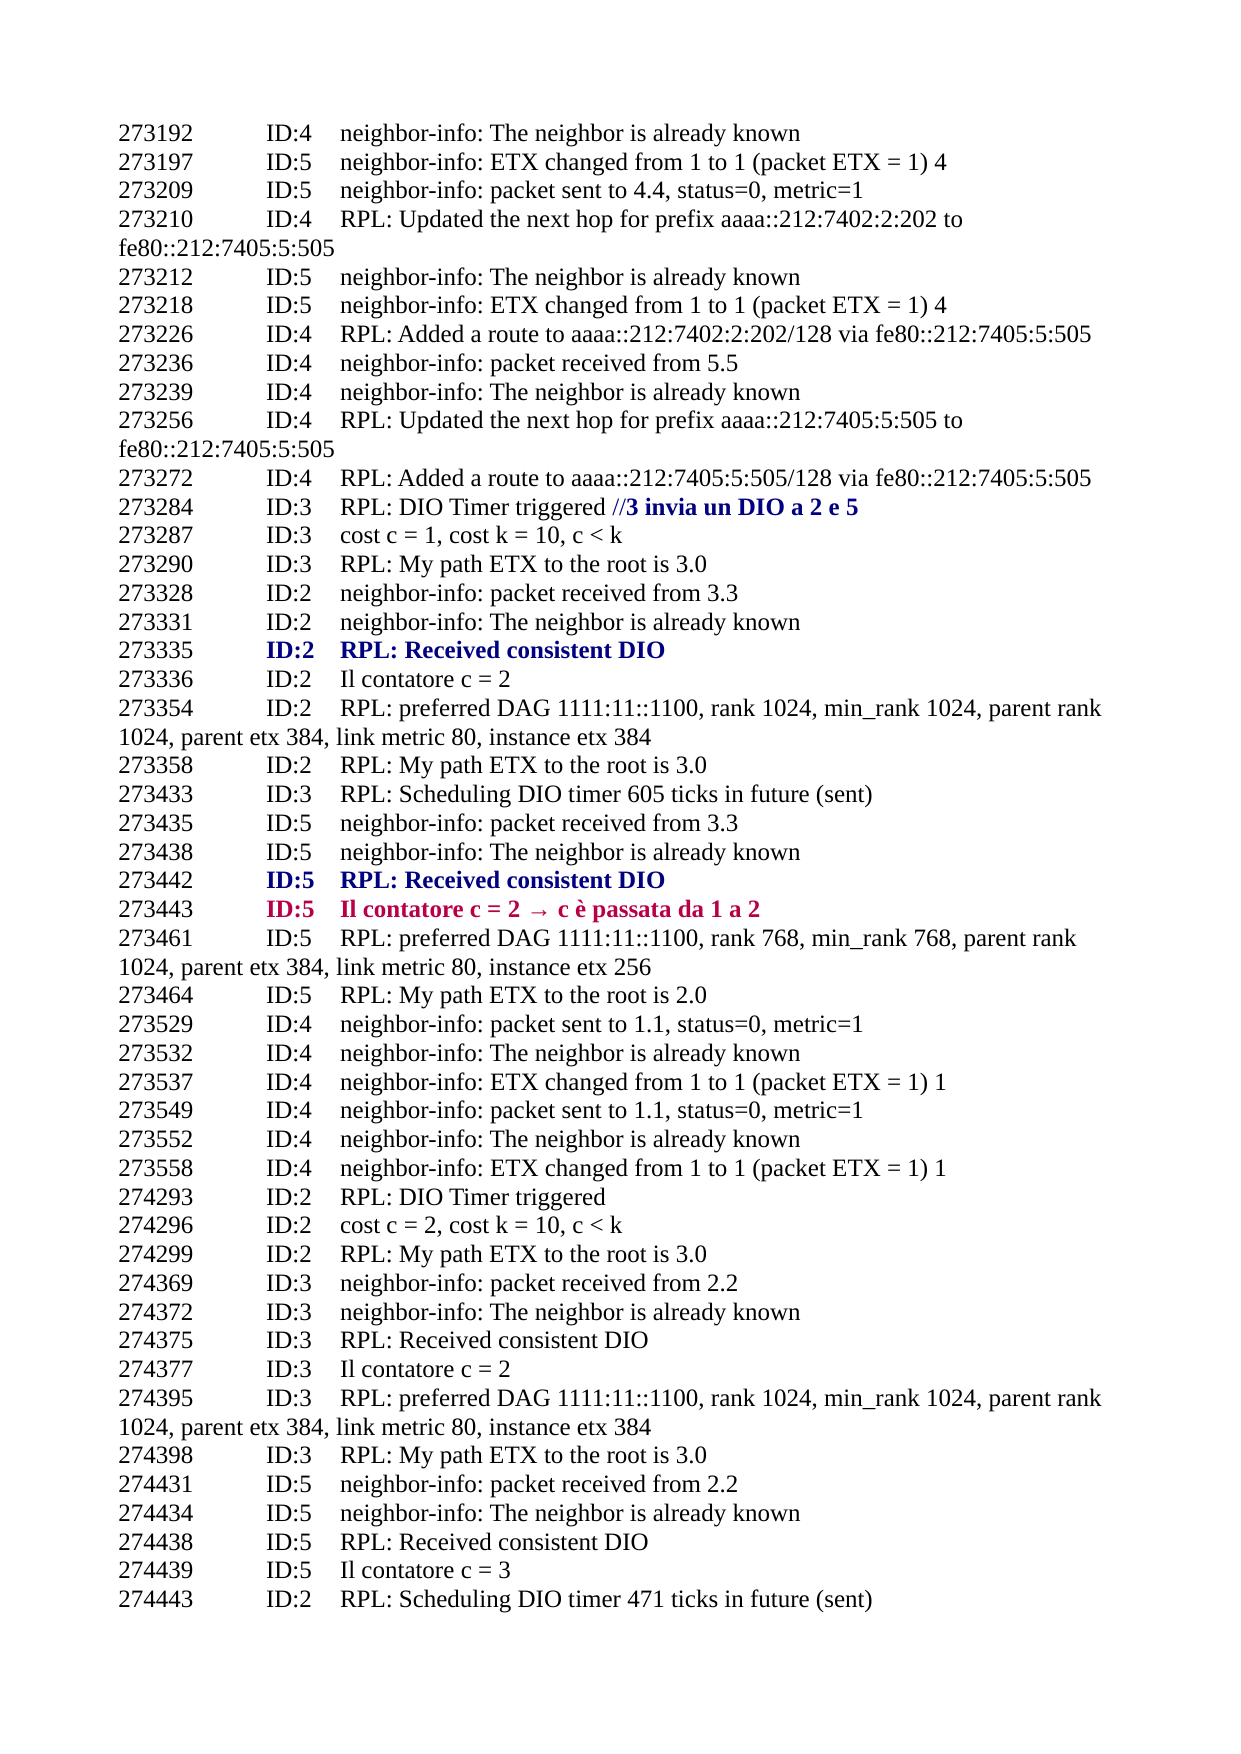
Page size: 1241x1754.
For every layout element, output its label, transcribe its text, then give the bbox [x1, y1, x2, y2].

text 274443 ID:2 RPL: Scheduling DIO timer 471 ticks in future (sent) [118, 1584, 1122, 1613]
text 273532 ID:4 neighbor-info: The neighbor is already known [118, 1038, 1122, 1067]
text 274293 ID:2 RPL: DIO Timer triggered [118, 1182, 1122, 1211]
text 273529 ID:4 neighbor-info: packet sent to 1.1, status=0, metric=1 [118, 1009, 1122, 1038]
text 273442 ID:5 RPL: Received consistent DIO [118, 866, 1122, 894]
text 273226 ID:4 RPL: Added a route to aaaa::212:7402:2:202/128 via fe80::212:7405:5:505 [118, 319, 1122, 348]
text 273558 ID:4 neighbor-info: ETX changed from 1 to 1 (packet ETX = 1) 1 [118, 1153, 1122, 1182]
text 274375 ID:3 RPL: Received consistent DIO [118, 1326, 1122, 1354]
text 274296 ID:2 cost c = 2, cost k = 10, c < k [118, 1211, 1122, 1239]
text 273239 ID:4 neighbor-info: The neighbor is already known [118, 377, 1122, 406]
text 273212 ID:5 neighbor-info: The neighbor is already known [118, 262, 1122, 291]
text 273256 ID:4 RPL: Updated the next hop for prefix aaaa::212:7405:5:505 to fe80::212:7405:5:505 [118, 406, 1122, 463]
text 273433 ID:3 RPL: Scheduling DIO timer 605 ticks in future (sent) [118, 779, 1122, 808]
text 274431 ID:5 neighbor-info: packet received from 2.2 [118, 1469, 1122, 1498]
text 273443 ID:5 Il contatore c = 2 → c è passata da 1 a 2 [118, 894, 1122, 923]
text 273549 ID:4 neighbor-info: packet sent to 1.1, status=0, metric=1 [118, 1096, 1122, 1124]
text 274377 ID:3 Il contatore c = 2 [118, 1354, 1122, 1383]
text 274398 ID:3 RPL: My path ETX to the root is 3.0 [118, 1441, 1122, 1469]
text 273461 ID:5 RPL: preferred DAG 1111:11::1100, rank 768, min_rank 768, parent rank 1024, parent etx 384, link metric 80, instance etx 256 [118, 923, 1122, 981]
text 273287 ID:3 cost c = 1, cost k = 10, c < k [118, 521, 1122, 549]
text 273354 ID:2 RPL: preferred DAG 1111:11::1100, rank 1024, min_rank 1024, parent rank 1024, parent etx 384, link metric 80, instance etx 384 [118, 693, 1122, 751]
text 273336 ID:2 Il contatore c = 2 [118, 664, 1122, 693]
text 273438 ID:5 neighbor-info: The neighbor is already known [118, 837, 1122, 866]
text 273537 ID:4 neighbor-info: ETX changed from 1 to 1 (packet ETX = 1) 1 [118, 1067, 1122, 1096]
text 273464 ID:5 RPL: My path ETX to the root is 2.0 [118, 981, 1122, 1009]
text 273236 ID:4 neighbor-info: packet received from 5.5 [118, 348, 1122, 377]
text 274434 ID:5 neighbor-info: The neighbor is already known [118, 1498, 1122, 1527]
text 274372 ID:3 neighbor-info: The neighbor is already known [118, 1297, 1122, 1326]
text 273331 ID:2 neighbor-info: The neighbor is already known [118, 607, 1122, 636]
text 273328 ID:2 neighbor-info: packet received from 3.3 [118, 578, 1122, 607]
text 273335 ID:2 RPL: Received consistent DIO [118, 636, 1122, 664]
text 274438 ID:5 RPL: Received consistent DIO [118, 1527, 1122, 1556]
text 274439 ID:5 Il contatore c = 3 [118, 1556, 1122, 1584]
text 273272 ID:4 RPL: Added a route to aaaa::212:7405:5:505/128 via fe80::212:7405:5:505 [118, 463, 1122, 492]
text 273209 ID:5 neighbor-info: packet sent to 4.4, status=0, metric=1 [118, 176, 1122, 204]
text 273210 ID:4 RPL: Updated the next hop for prefix aaaa::212:7402:2:202 to fe80::212:7405:5:505 [118, 204, 1122, 262]
text 273290 ID:3 RPL: My path ETX to the root is 3.0 [118, 549, 1122, 578]
text 273218 ID:5 neighbor-info: ETX changed from 1 to 1 (packet ETX = 1) 4 [118, 291, 1122, 319]
text 273435 ID:5 neighbor-info: packet received from 3.3 [118, 808, 1122, 837]
text 273284 ID:3 RPL: DIO Timer triggered //3 invia un DIO a 2 e 5 [118, 492, 1122, 521]
text 273192 ID:4 neighbor-info: The neighbor is already known [118, 118, 1122, 147]
text 274395 ID:3 RPL: preferred DAG 1111:11::1100, rank 1024, min_rank 1024, parent rank 1024, parent etx 384, link metric 80, instance etx 384 [118, 1383, 1122, 1441]
text 274299 ID:2 RPL: My path ETX to the root is 3.0 [118, 1239, 1122, 1268]
text 274369 ID:3 neighbor-info: packet received from 2.2 [118, 1268, 1122, 1297]
text 273552 ID:4 neighbor-info: The neighbor is already known [118, 1124, 1122, 1153]
text 273358 ID:2 RPL: My path ETX to the root is 3.0 [118, 751, 1122, 779]
text 273197 ID:5 neighbor-info: ETX changed from 1 to 1 (packet ETX = 1) 4 [118, 147, 1122, 176]
